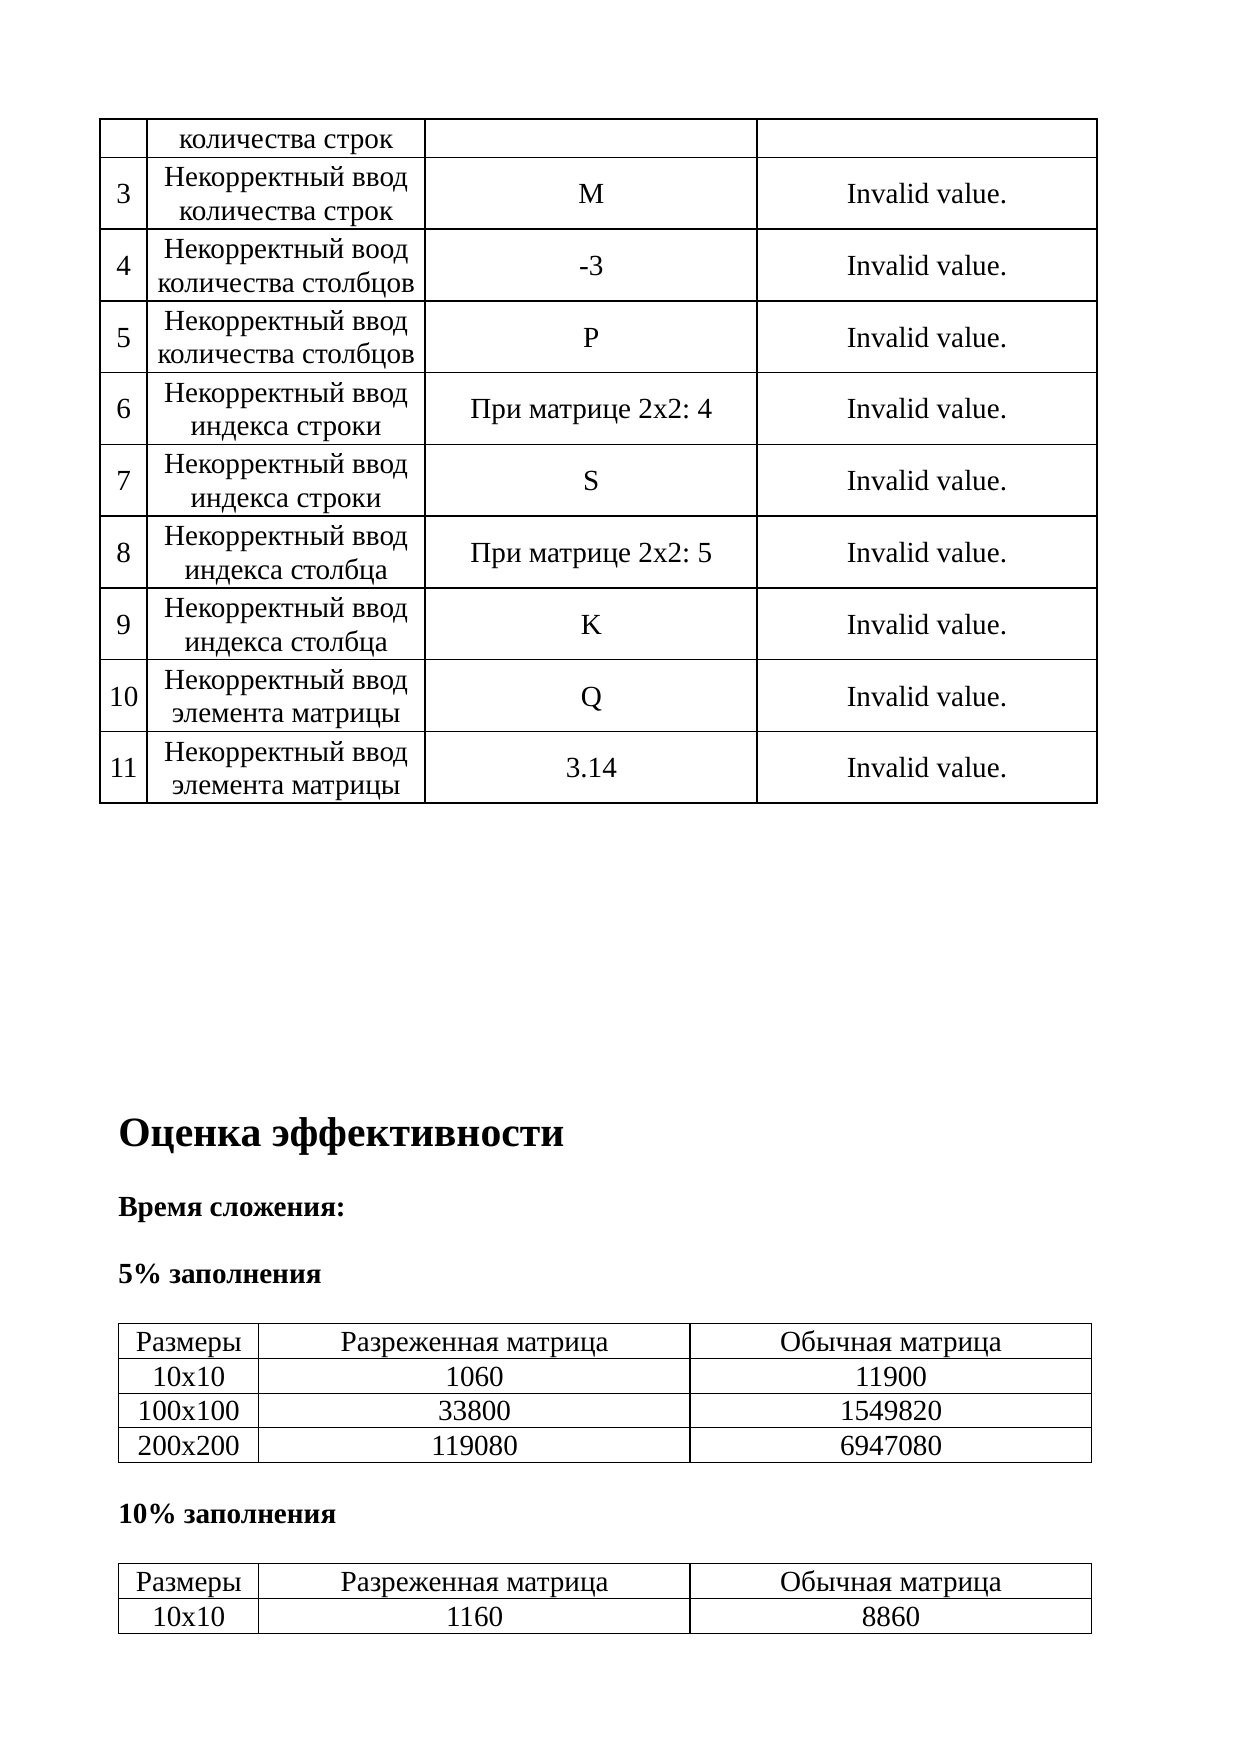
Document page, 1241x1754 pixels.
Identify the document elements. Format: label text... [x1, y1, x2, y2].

table_cell Некорректный ввод индекса строки [148, 373, 424, 443]
table_cell Некорректный ввод индекса столбца [148, 589, 424, 659]
table_cell 4 [101, 230, 146, 300]
table_cell 100х100 [119, 1394, 258, 1427]
table_cell Invalid value. [758, 660, 1096, 731]
table_cell 10х10 [119, 1359, 258, 1392]
table_cell 200х200 [119, 1428, 258, 1462]
table_cell 33800 [259, 1394, 689, 1427]
table_cell -3 [426, 230, 756, 300]
table_cell При матрице 2х2: 4 [426, 373, 756, 443]
table_cell 1060 [259, 1359, 689, 1392]
table_cell Invalid value. [758, 445, 1096, 515]
text 10% заполнения [118, 1496, 1122, 1530]
table_cell 7 [101, 445, 146, 515]
table_cell K [426, 589, 756, 659]
table_cell Invalid value. [758, 373, 1096, 443]
table_cell 119080 [259, 1428, 689, 1462]
table_cell Invalid value. [758, 589, 1096, 659]
table_header Разреженная матрица [259, 1324, 689, 1358]
table_cell Q [426, 660, 756, 731]
table_cell Invalid value. [758, 158, 1096, 228]
table_cell P [426, 302, 756, 372]
table_cell [758, 120, 1096, 156]
table_cell M [426, 158, 756, 228]
table_header Разреженная матрица [259, 1564, 689, 1598]
table_header Обычная матрица [691, 1564, 1091, 1598]
table_cell 11900 [691, 1359, 1091, 1392]
table_cell 3.14 [426, 732, 756, 802]
table_header Размеры [119, 1324, 258, 1358]
table_cell S [426, 445, 756, 515]
text 5% заполнения [118, 1256, 1122, 1290]
table_cell 1549820 [691, 1394, 1091, 1427]
table_cell Некорректный ввод элемента матрицы [148, 732, 424, 802]
table_cell [101, 120, 146, 156]
table_cell 11 [101, 732, 146, 802]
table_cell 6 [101, 373, 146, 443]
table_cell 8860 [691, 1599, 1091, 1632]
table_cell 8 [101, 517, 146, 587]
table_cell Некорректный ввод количества столбцов [148, 302, 424, 372]
table_cell При матрице 2х2: 5 [426, 517, 756, 587]
table_cell 10 [101, 660, 146, 731]
text Оценка эффективности [118, 1108, 1122, 1156]
table_cell Некорректный ввод количества строк [148, 158, 424, 228]
table_cell Некорректный ввод индекса столбца [148, 517, 424, 587]
table_header Размеры [119, 1564, 258, 1598]
text Время сложения: [118, 1189, 1122, 1223]
table_cell 10х10 [119, 1599, 258, 1632]
table_cell количества строк [148, 120, 424, 156]
table_cell Некорректный ввод элемента матрицы [148, 660, 424, 731]
table_cell Invalid value. [758, 517, 1096, 587]
table_cell 9 [101, 589, 146, 659]
table_cell Некорректный воод количества столбцов [148, 230, 424, 300]
table_cell Invalid value. [758, 302, 1096, 372]
table_cell Некорректный ввод индекса строки [148, 445, 424, 515]
table_cell Invalid value. [758, 230, 1096, 300]
table_cell 5 [101, 302, 146, 372]
table_cell 6947080 [691, 1428, 1091, 1462]
table_cell [426, 120, 756, 156]
table_cell 1160 [259, 1599, 689, 1632]
table_cell Invalid value. [758, 732, 1096, 802]
table_header Обычная матрица [691, 1324, 1091, 1358]
table_cell 3 [101, 158, 146, 228]
